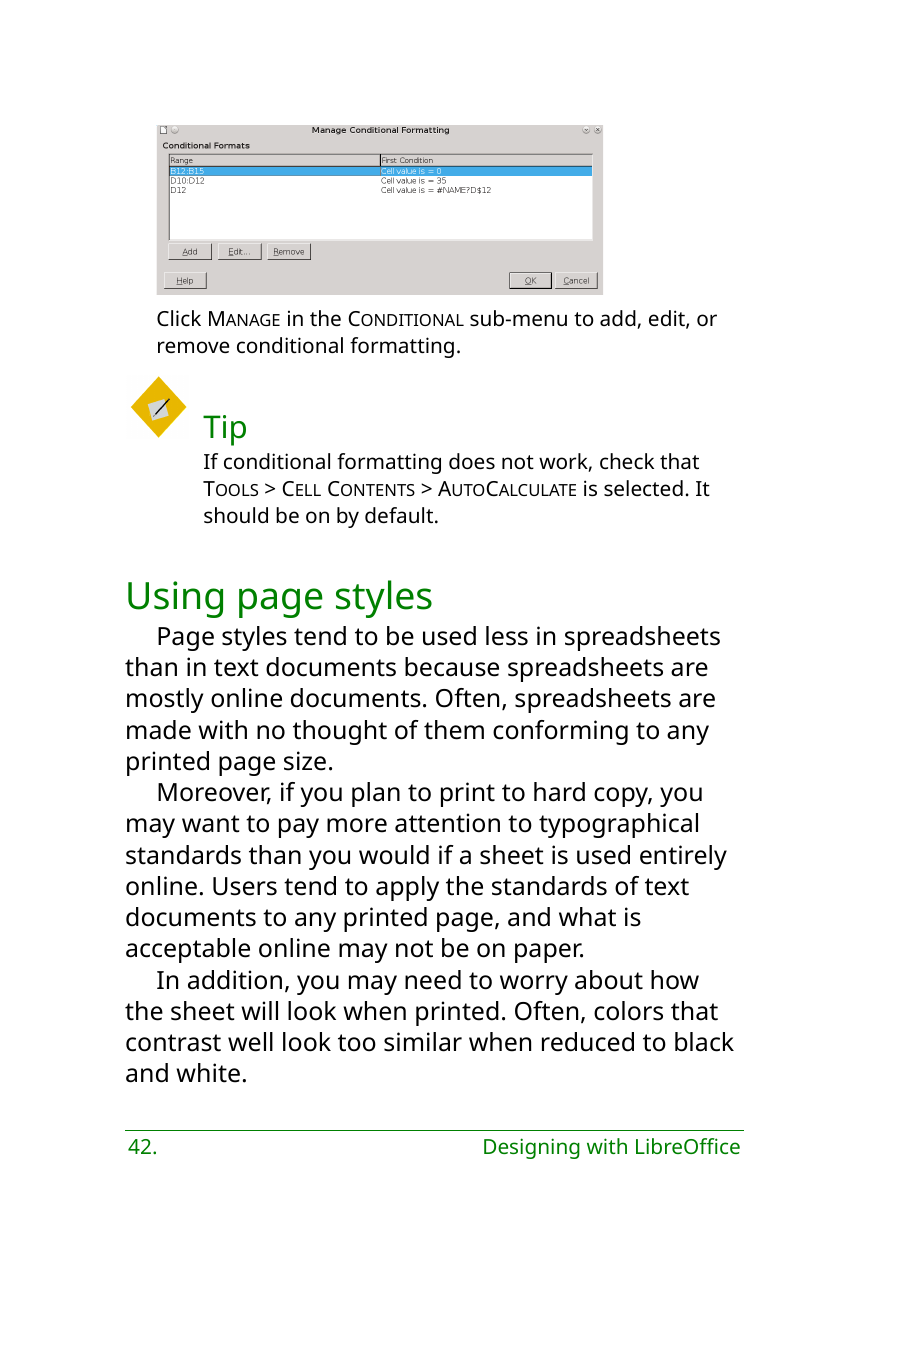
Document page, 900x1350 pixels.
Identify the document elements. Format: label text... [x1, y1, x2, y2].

subtitle Using page styles [125, 569, 744, 620]
list Tip [125, 375, 744, 447]
text Moreover, if you plan to print to hard copy, you may want to pay more attention to typographical standards than you would if a sheet is used entirely online. Users tend to apply the standards of text documents to any printed page, and what is acceptable online may not be on paper. [125, 777, 744, 964]
table_header [156, 125, 744, 297]
picture [126, 375, 189, 439]
text If conditional formatting does not work, check that Tools > Cell Contents > AutoCalculate is selected. It should be on by default. [203, 447, 744, 529]
text In addition, you may need to worry about how the sheet will look when printed. Often, colors that contrast well look too similar when reduced to black and white. [125, 964, 744, 1089]
picture [156, 125, 604, 295]
text Page styles tend to be used less in spreadsheets than in text documents because spreadsheets are mostly online documents. Often, spreadsheets are made with no thought of them conforming to any printed page size. [125, 620, 744, 777]
table_cell Click Manage in the Conditional sub-menu to add, edit, or remove conditional formatting. [156, 297, 744, 359]
